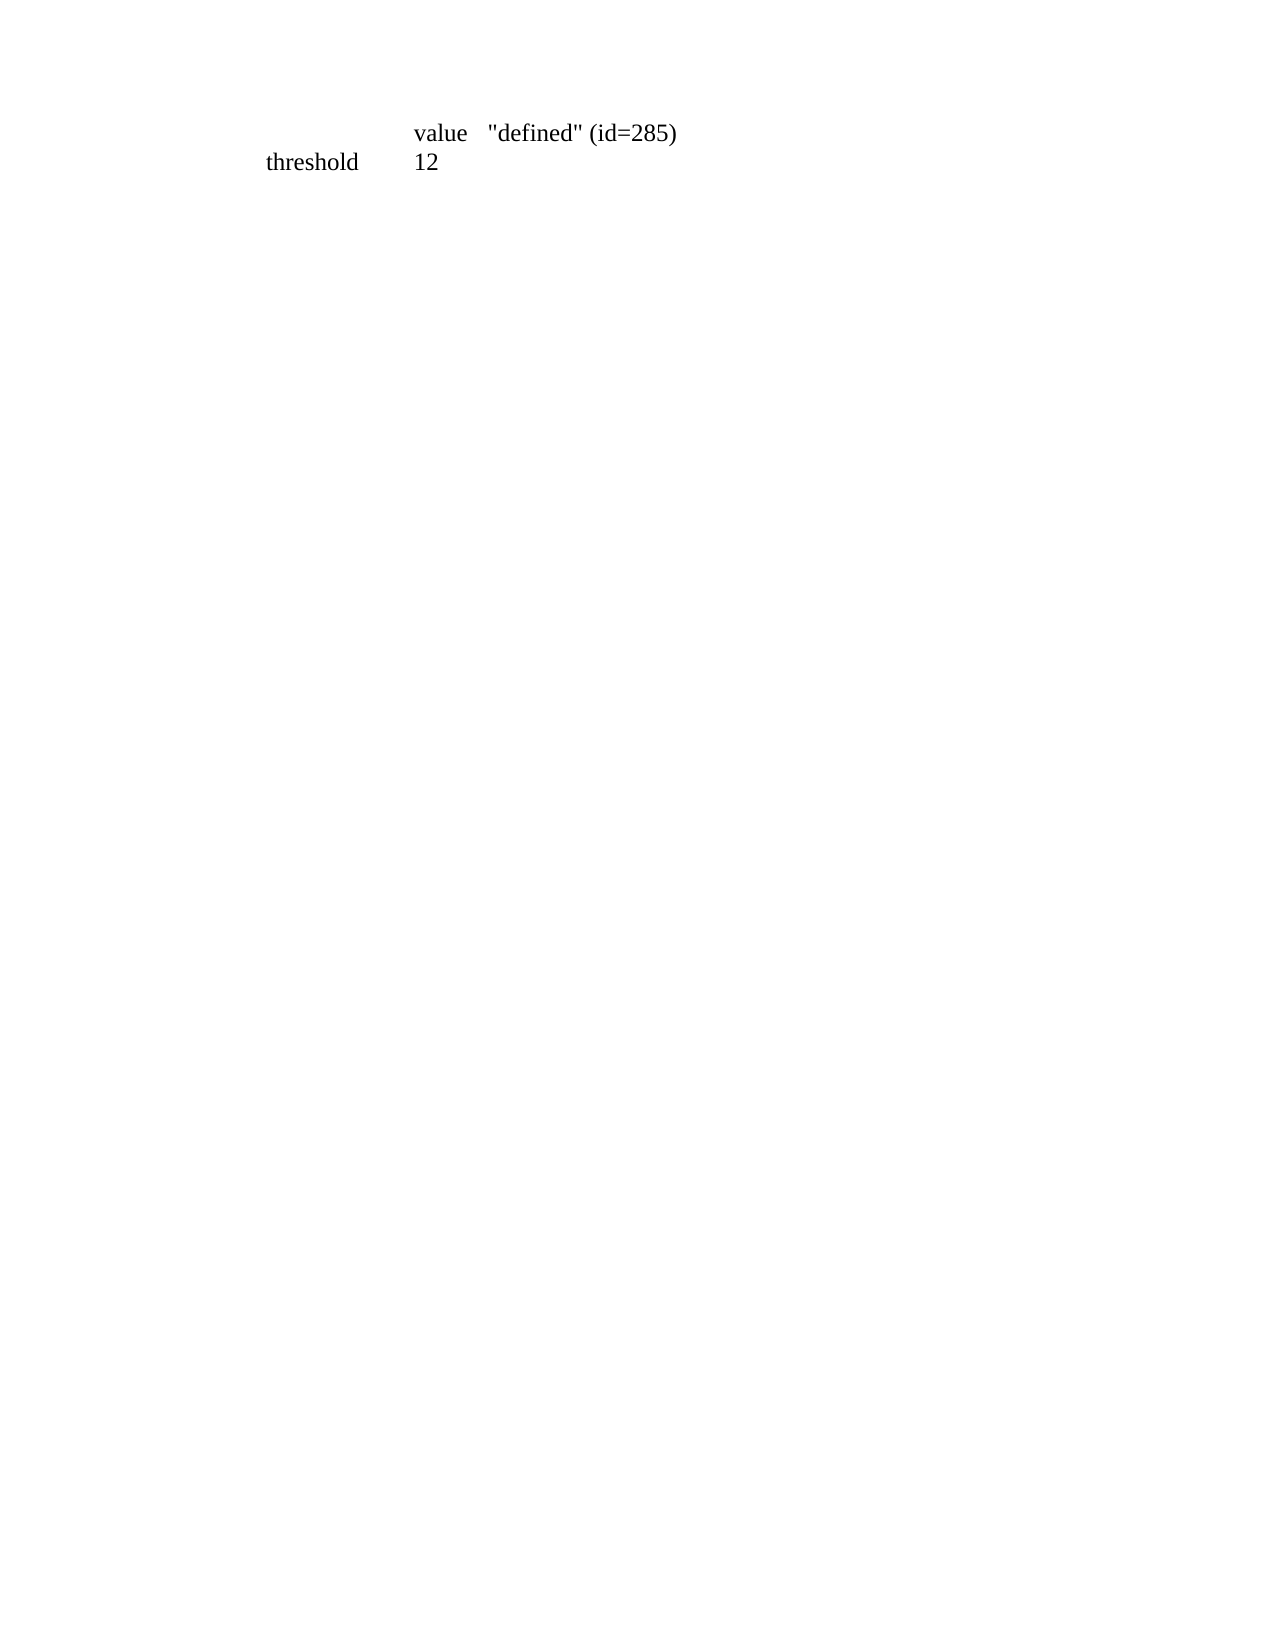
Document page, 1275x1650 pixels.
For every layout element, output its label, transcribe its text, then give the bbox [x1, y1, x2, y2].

text value "defined" (id=285) [118, 118, 1157, 147]
text threshold 12 [118, 147, 1157, 176]
